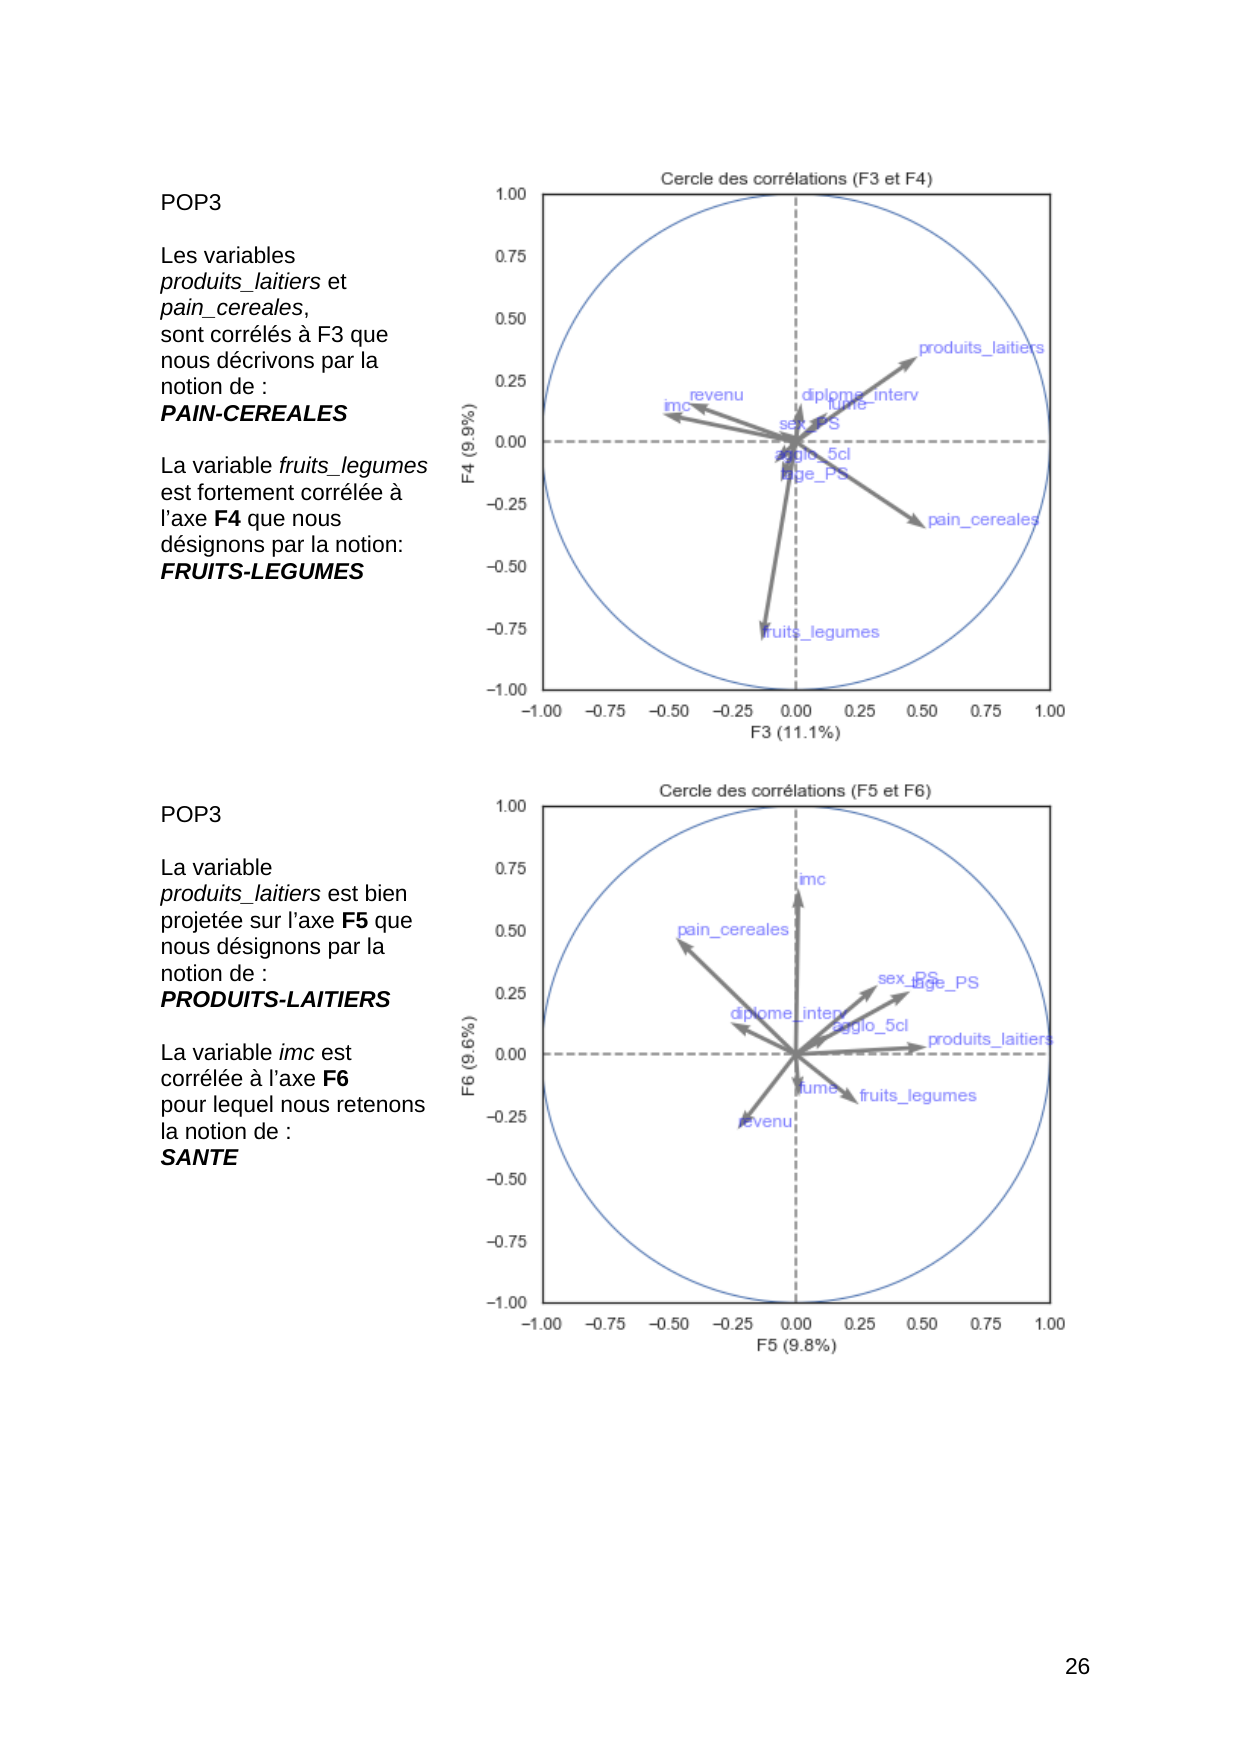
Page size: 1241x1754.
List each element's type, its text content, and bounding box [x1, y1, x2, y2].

table_cell [443, 152, 1086, 762]
picture [453, 775, 1077, 1365]
table_cell [443, 765, 1086, 1375]
table_cell POP3 La variable produits_laitiers est bien projetée sur l’axe F5 que nous désignons par la notion de : PRODUITS-LAITIERS La variable imc est corrélée à l’axe F6 pour lequel nous retenons la notion de : SANTE [151, 765, 441, 1375]
table_cell POP3 Les variables produits_laitiers et pain_cereales, sont corrélés à F3 que nous décrivons par la notion de : PAIN-CEREALES La variable fruits_legumes est fortement corrélée à l’axe F4 que nous désignons par la notion: FRUITS-LEGUMES [151, 152, 441, 762]
picture [453, 162, 1077, 752]
